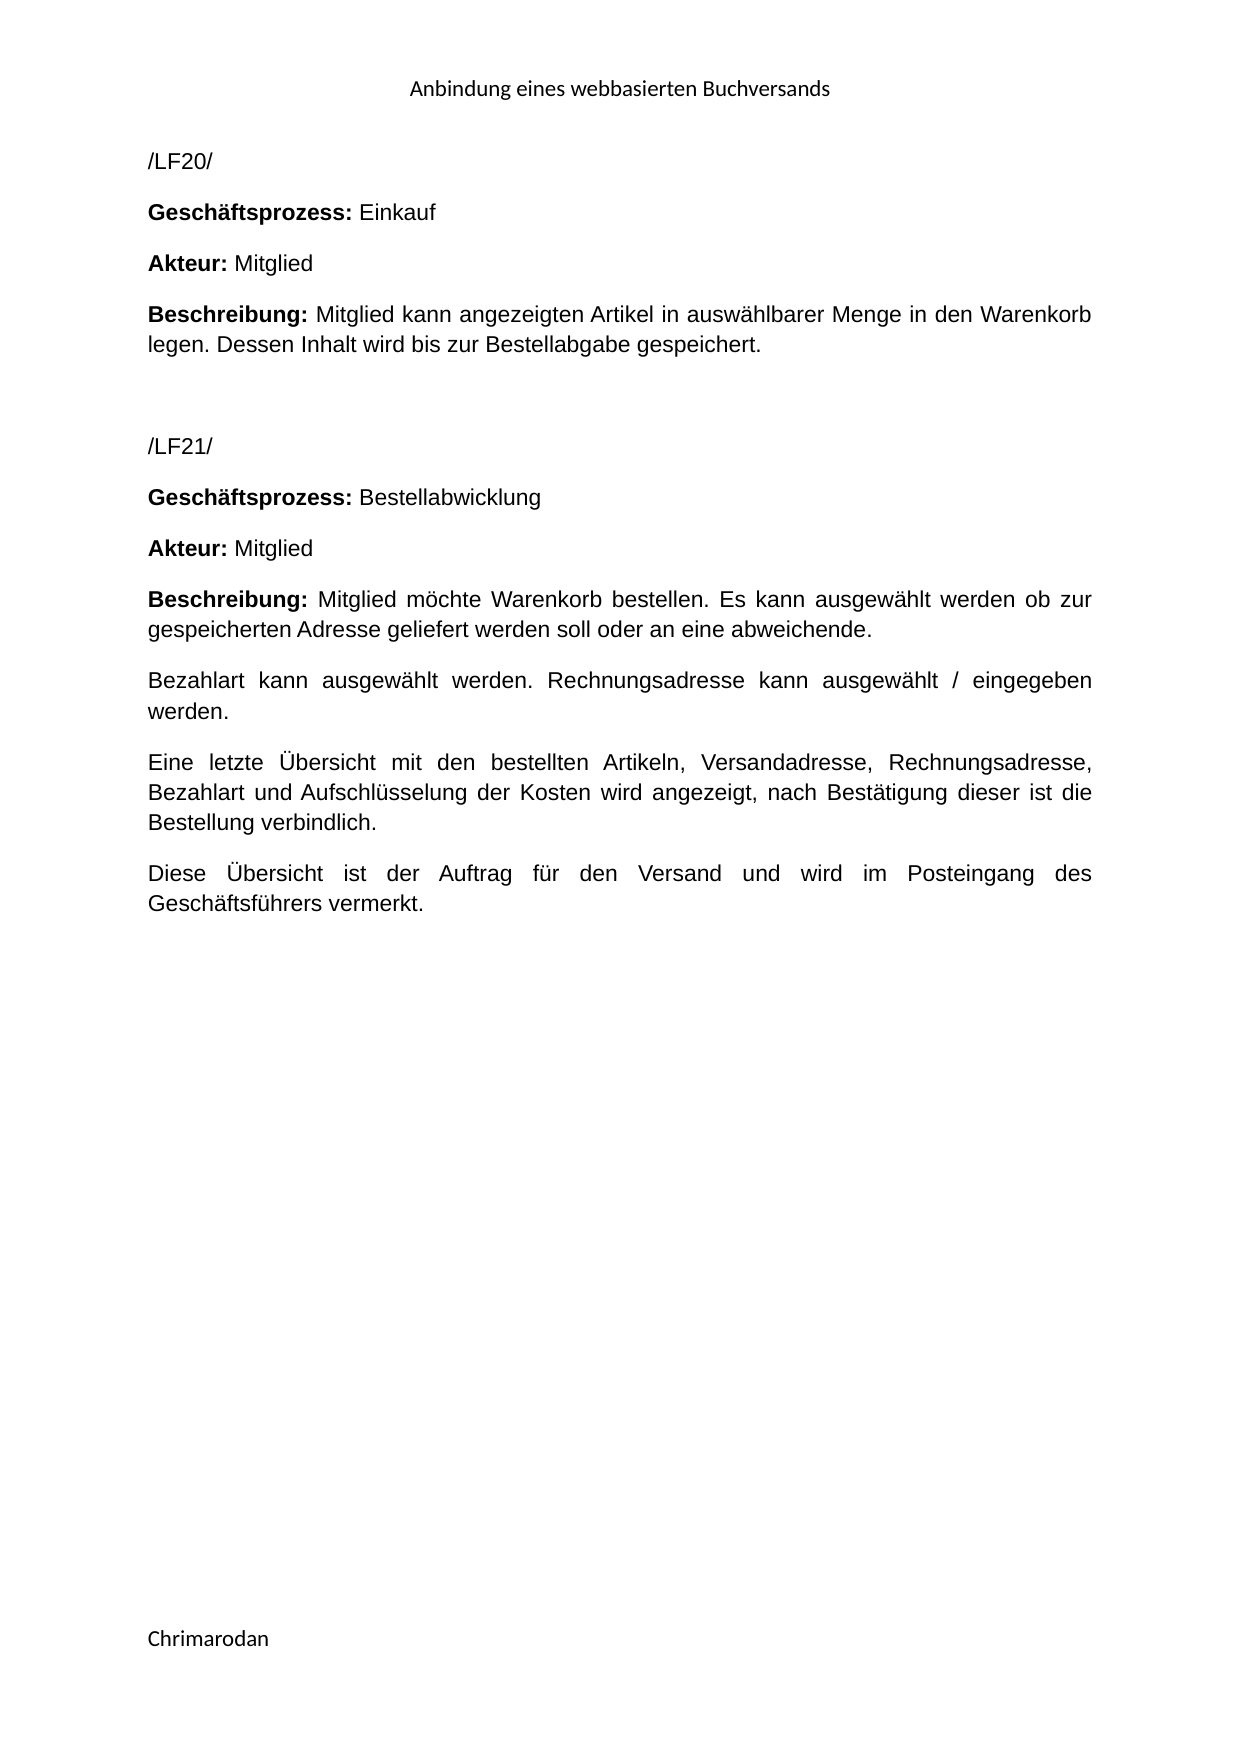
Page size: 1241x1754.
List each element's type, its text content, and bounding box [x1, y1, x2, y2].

text Bezahlart kann ausgewählt werden. Rechnungsadresse kann ausgewählt / eingegeben werden. [148, 667, 1093, 724]
text /LF20/ [148, 148, 1093, 174]
text Beschreibung: Mitglied möchte Warenkorb bestellen. Es kann ausgewählt werden ob zur gespeicherten Adresse geliefert werden soll oder an eine abweichende. [148, 586, 1093, 643]
text /LF21/ [148, 433, 1093, 459]
text Diese Übersicht ist der Auftrag für den Versand und wird im Posteingang des Geschäftsführers vermerkt. [148, 860, 1093, 917]
text Akteur: Mitglied [148, 250, 1093, 276]
text Akteur: Mitglied [148, 535, 1093, 561]
text Geschäftsprozess: Bestellabwicklung [148, 484, 1093, 510]
text Beschreibung: Mitglied kann angezeigten Artikel in auswählbarer Menge in den Warenkorb legen. Dessen Inhalt wird bis zur Bestellabgabe gespeichert. [148, 301, 1093, 357]
text Eine letzte Übersicht mit den bestellten Artikeln, Versandadresse, Rechnungsadresse, Bezahlart und Aufschlüsselung der Kosten wird angezeigt, nach Bestätigung dieser ist die Bestellung verbindlich. [148, 749, 1093, 835]
text Geschäftsprozess: Einkauf [148, 199, 1093, 225]
